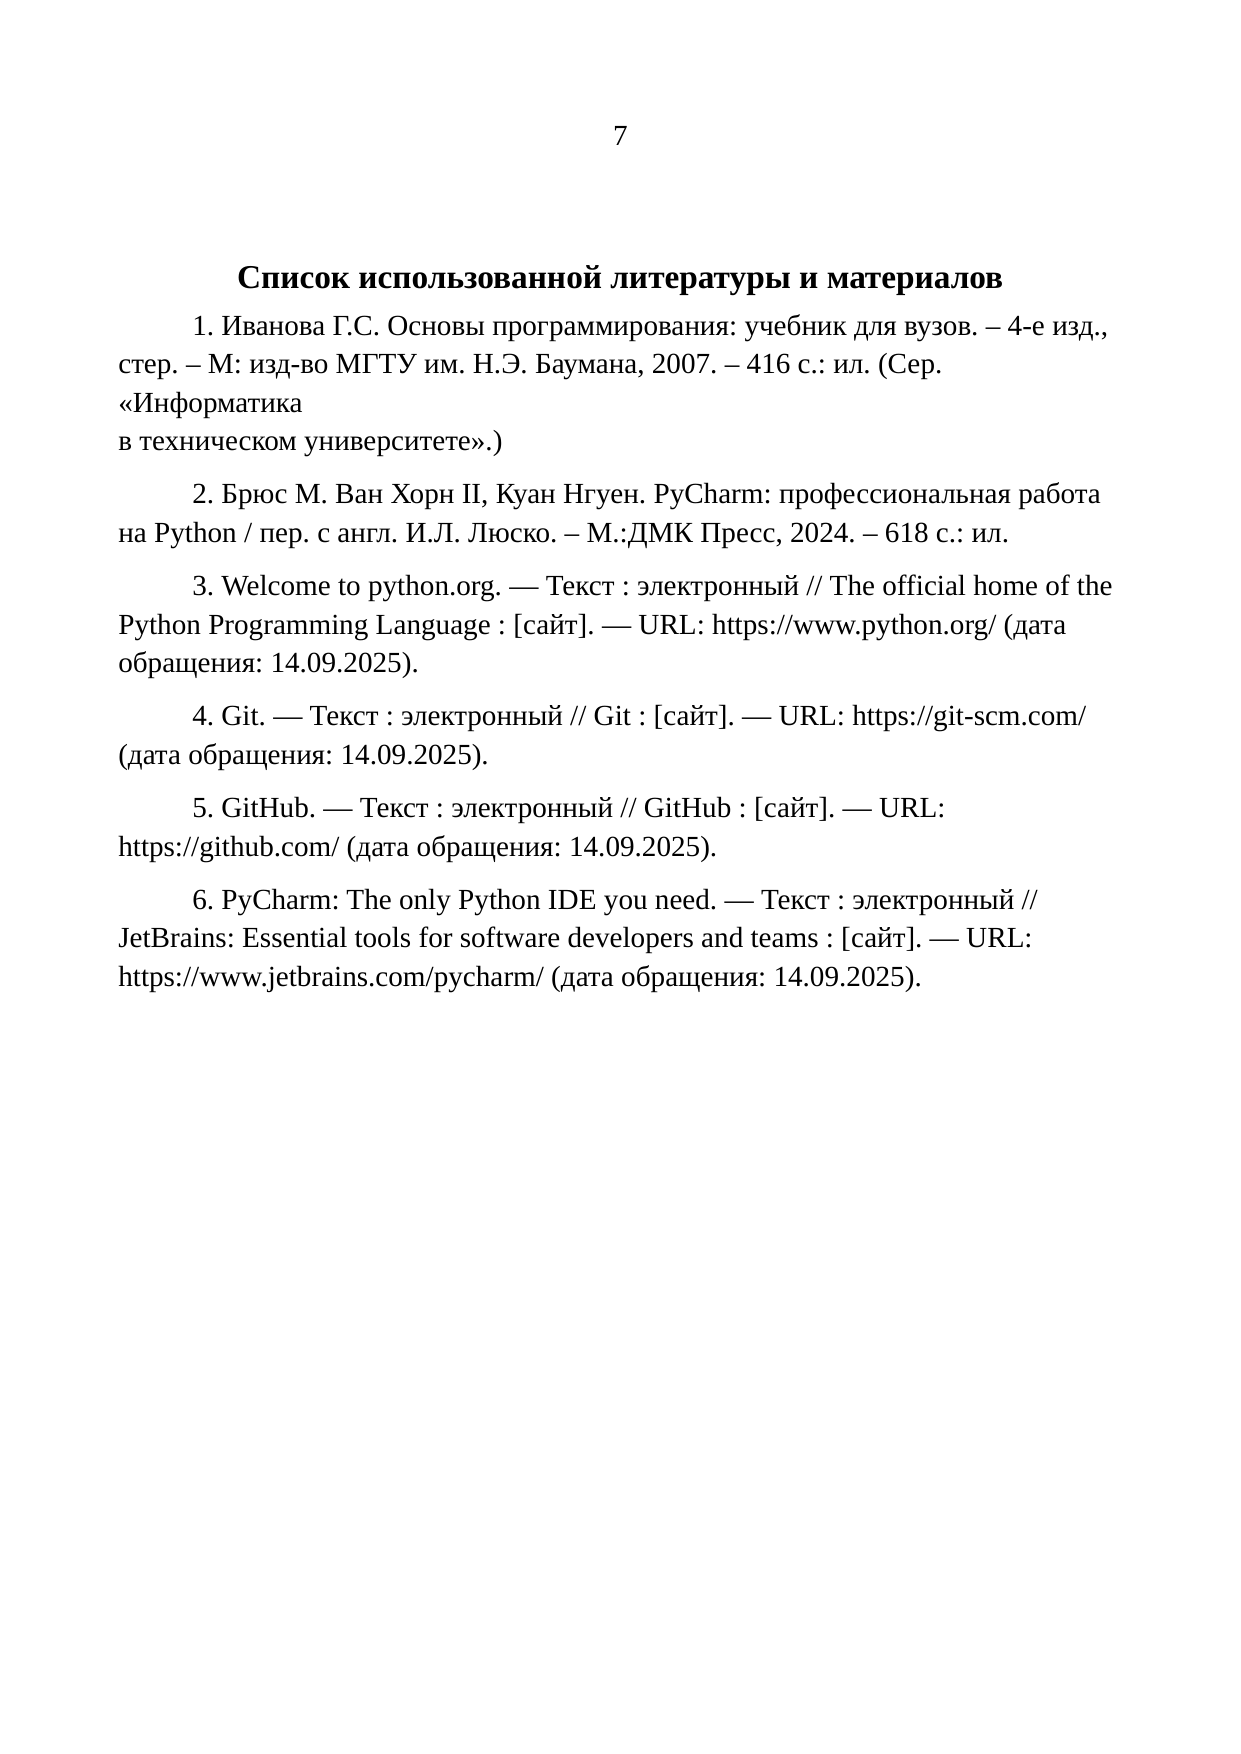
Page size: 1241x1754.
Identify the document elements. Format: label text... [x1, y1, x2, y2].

list GitHub. — Текст : электронный // GitHub : [сайт]. — URL: https://github.com/ (дата обращения: 14.09.2025). [118, 790, 1122, 862]
list PyCharm: The only Python IDE you need. — Текст : электронный // JetBrains: Essential tools for software developers and teams : [сайт]. — URL: https://www.jetbrains.com/pycharm/ (дата обращения: 14.09.2025). [118, 882, 1122, 992]
subtitle Список использованной литературы и материалов [118, 257, 1122, 295]
list Welcome to python.org. — Текст : электронный // The official home of the Python Programming Language : [сайт]. — URL: https://www.python.org/ (дата обращения: 14.09.2025). [118, 568, 1122, 679]
list Git. — Текст : электронный // Git : [сайт]. — URL: https://git-scm.com/ (дата обращения: 14.09.2025). [118, 698, 1122, 771]
list Брюс М. Ван Хорн II, Куан Нгуен. PyCharm: профессиональная работа на Python / пер. с англ. И.Л. Люско. – М.:ДМК Пресс, 2024. – 618 с.: ил. [118, 477, 1122, 549]
list Иванова Г.С. Основы программирования: учебник для вузов. – 4-е изд., стер. – М: изд-во МГТУ им. Н.Э. Баумана, 2007. – 416 с.: ил. (Сер. «Информатика в техническом университете».) [118, 308, 1122, 457]
